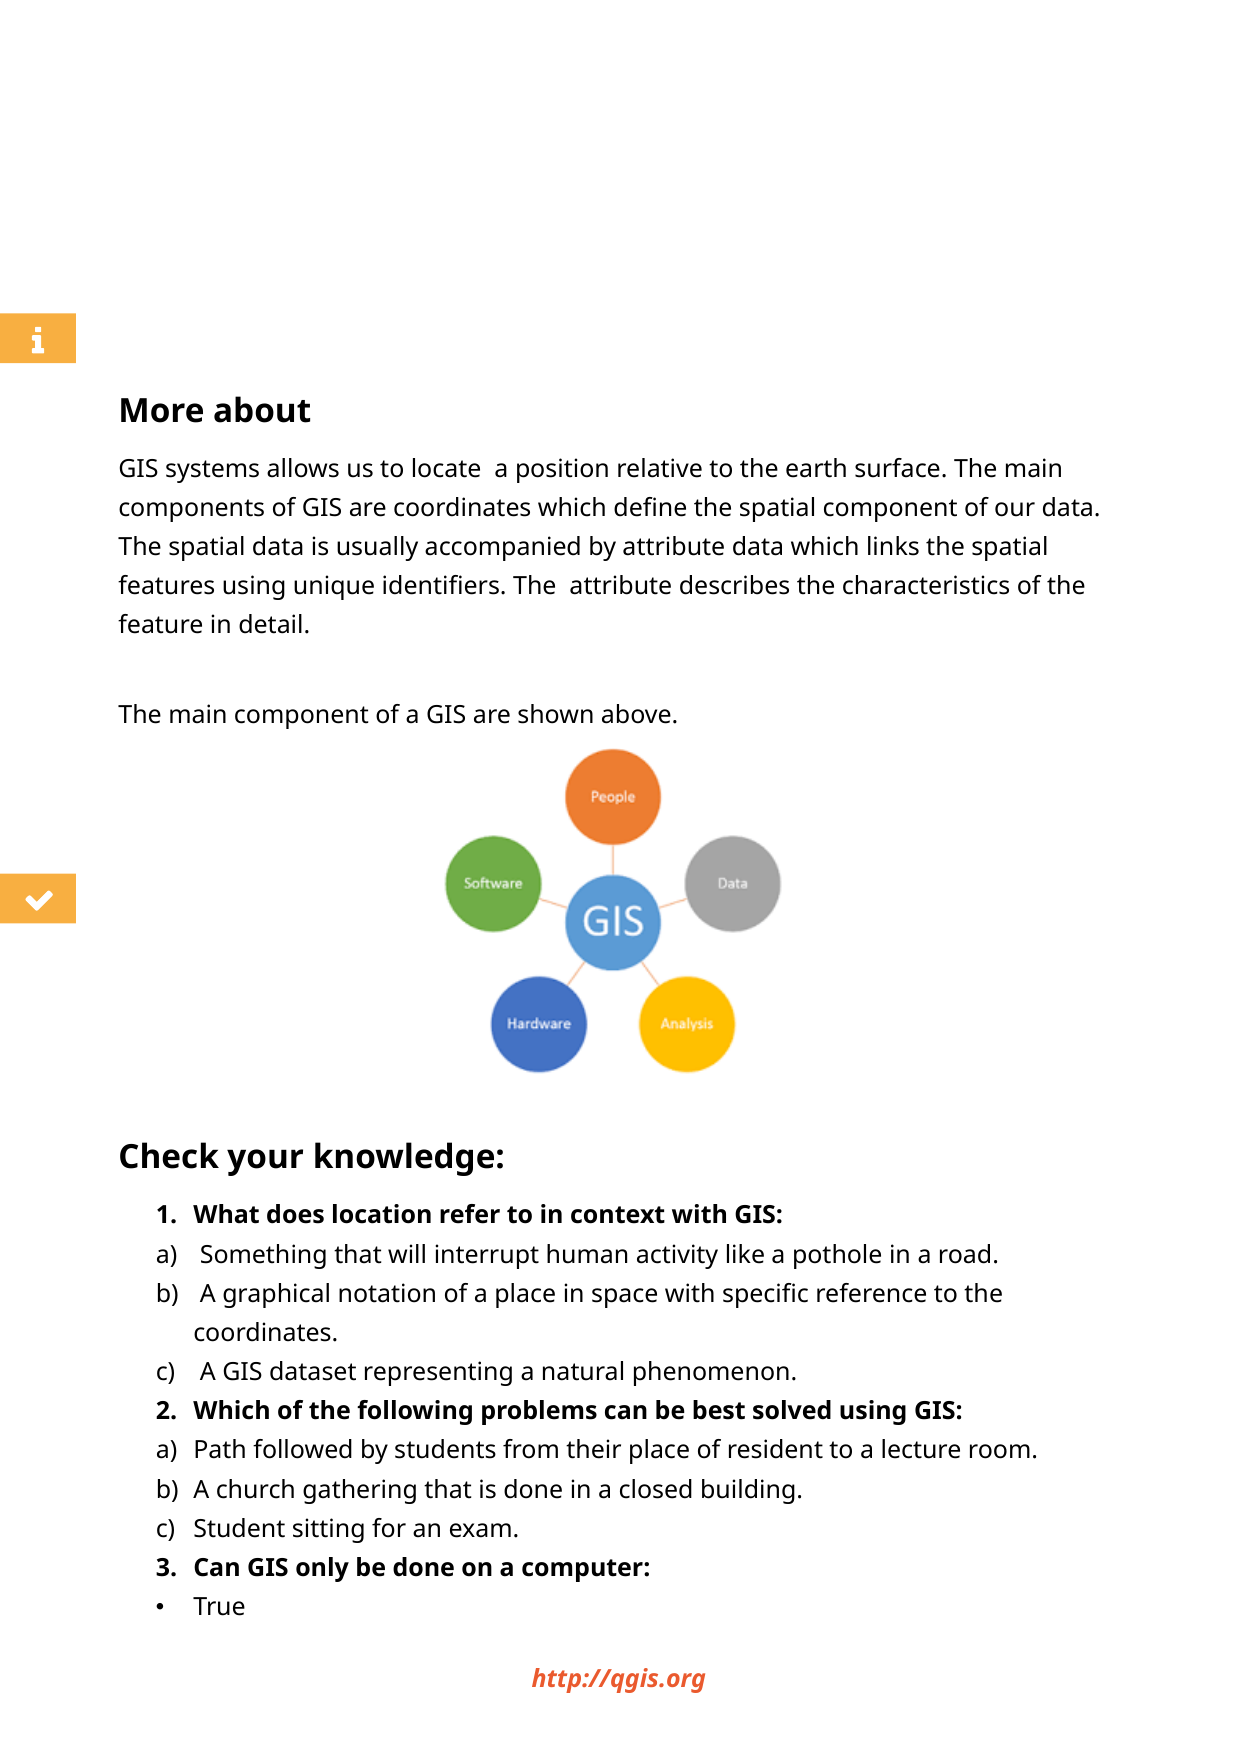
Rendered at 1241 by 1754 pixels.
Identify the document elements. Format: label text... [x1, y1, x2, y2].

list True [156, 1589, 1122, 1623]
list A graphical notation of a place in space with specific reference to the coordinates. [156, 1276, 1122, 1349]
list Which of the following problems can be best solved using GIS: [156, 1393, 1122, 1427]
list A GIS dataset representing a natural phenomenon. [156, 1354, 1122, 1388]
list A church gathering that is done in a closed building. [156, 1471, 1122, 1505]
subtitle More about [118, 334, 1122, 432]
list Student sitting for an exam. [156, 1511, 1122, 1544]
list Can GIS only be done on a computer: [156, 1550, 1122, 1584]
subtitle The main component of a GIS are shown above. [118, 697, 1122, 731]
picture [431, 748, 810, 1074]
subtitle Check your knowledge: [118, 1133, 1122, 1179]
list Something that will interrupt human activity like a pothole in a road. [156, 1236, 1122, 1270]
text GIS systems allows us to locate a position relative to the earth surface. The main components of GIS are coordinates which define the spatial component of our data. The spatial data is usually accompanied by attribute data which links the spatial features using unique identifiers. The attribute describes the characteristics of the feature in detail. [118, 450, 1122, 641]
list What does location refer to in context with GIS: [156, 1197, 1122, 1231]
list Path followed by students from their place of resident to a lecture room. [156, 1432, 1122, 1466]
